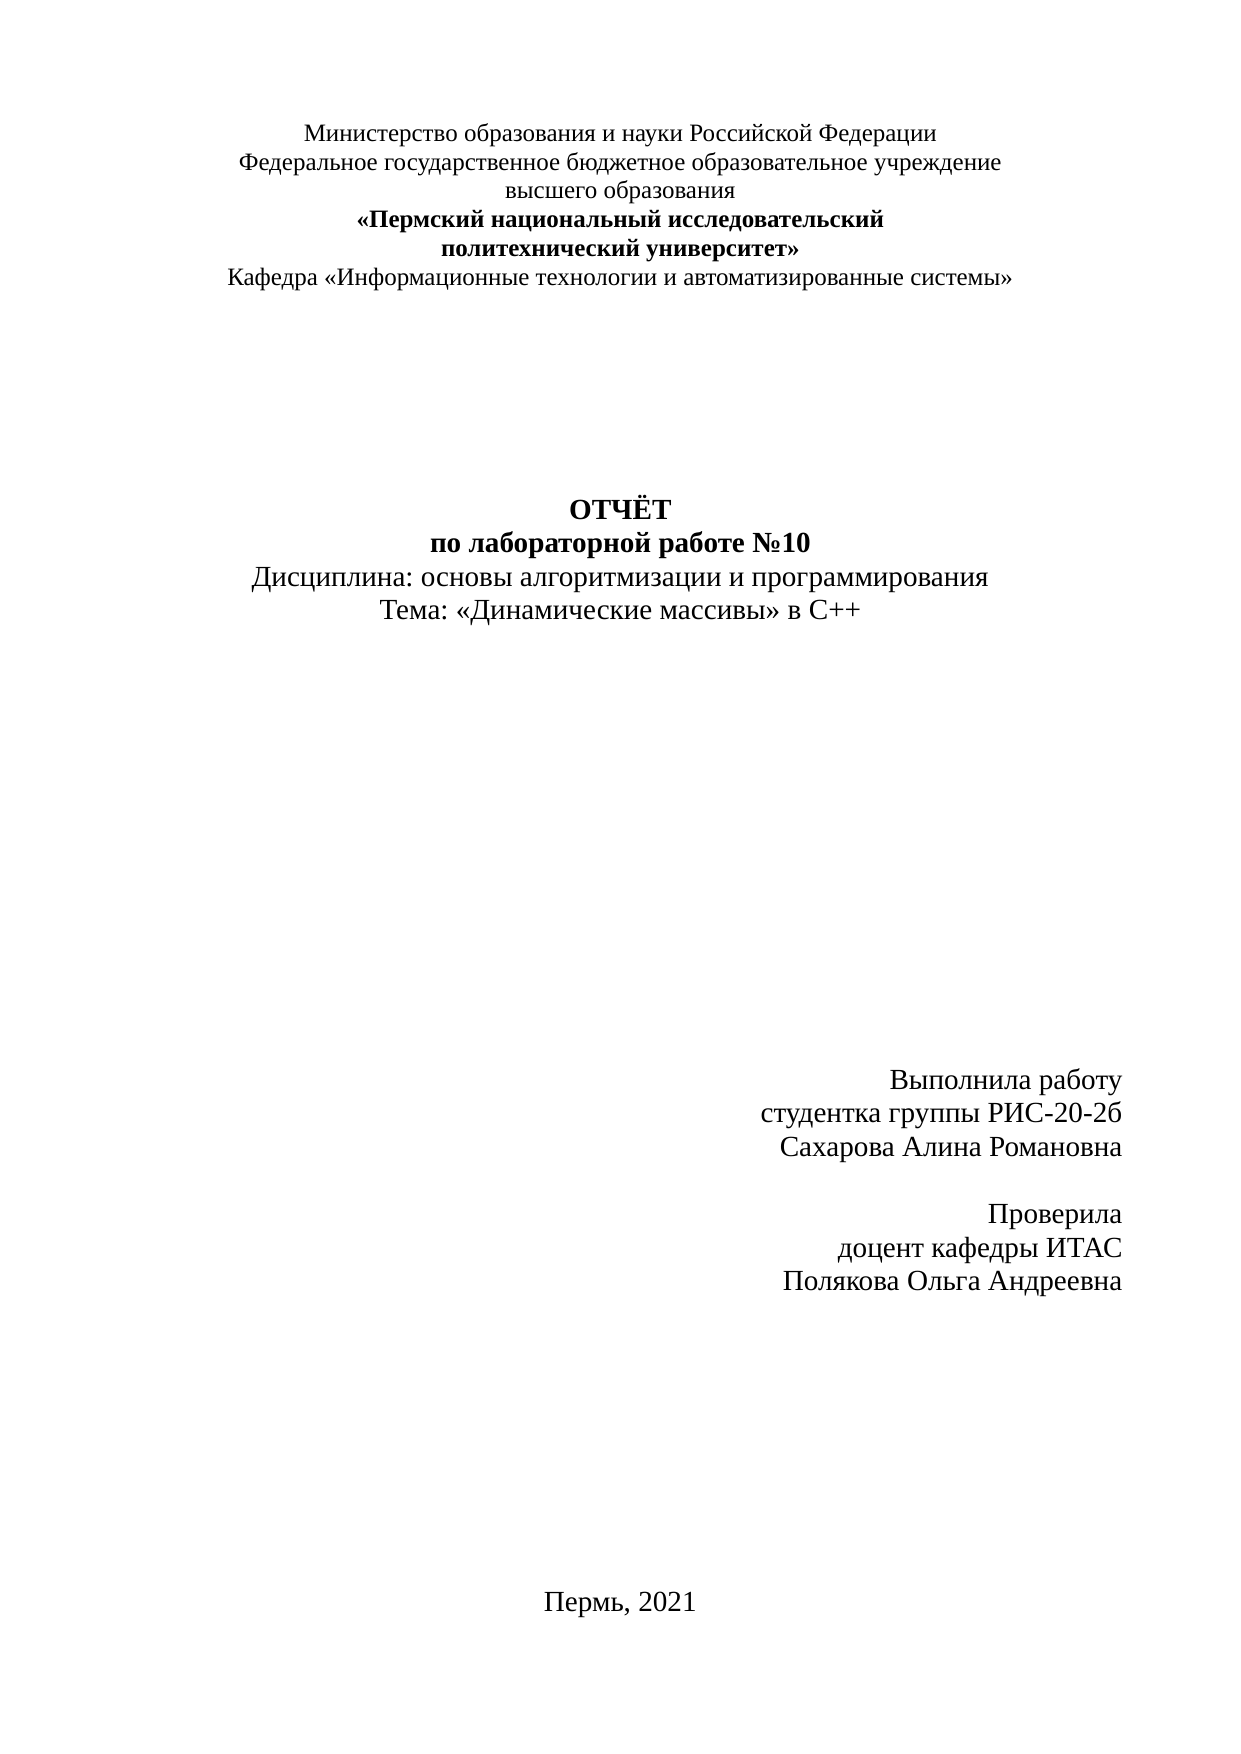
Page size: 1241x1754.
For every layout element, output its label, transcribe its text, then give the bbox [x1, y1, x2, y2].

text Тема: «Динамические массивы» в C++ [118, 592, 1122, 626]
text Дисциплина: основы алгоритмизации и программирования [118, 559, 1122, 592]
text Полякова Ольга Андреевна [118, 1263, 1122, 1297]
text Выполнила работу [118, 1062, 1122, 1096]
text Сахарова Алина Романовна [118, 1129, 1122, 1163]
text Министерство образования и науки Российской Федерации [118, 118, 1122, 147]
text Проверила [118, 1196, 1122, 1230]
text высшего образования [118, 176, 1122, 204]
text политехнический университет» [118, 233, 1122, 262]
text Пермь, 2021 [118, 1584, 1122, 1618]
text Федеральное государственное бюджетное образовательное учреждение [118, 147, 1122, 176]
text доцент кафедры ИТАС [118, 1230, 1122, 1263]
text по лабораторной работе №10 [118, 525, 1122, 559]
text Кафедра «Информационные технологии и автоматизированные системы» [118, 262, 1122, 291]
text ОТЧЁТ [118, 492, 1122, 525]
text «Пермский национальный исследовательский [118, 204, 1122, 233]
text студентка группы РИС-20-2б [118, 1096, 1122, 1129]
